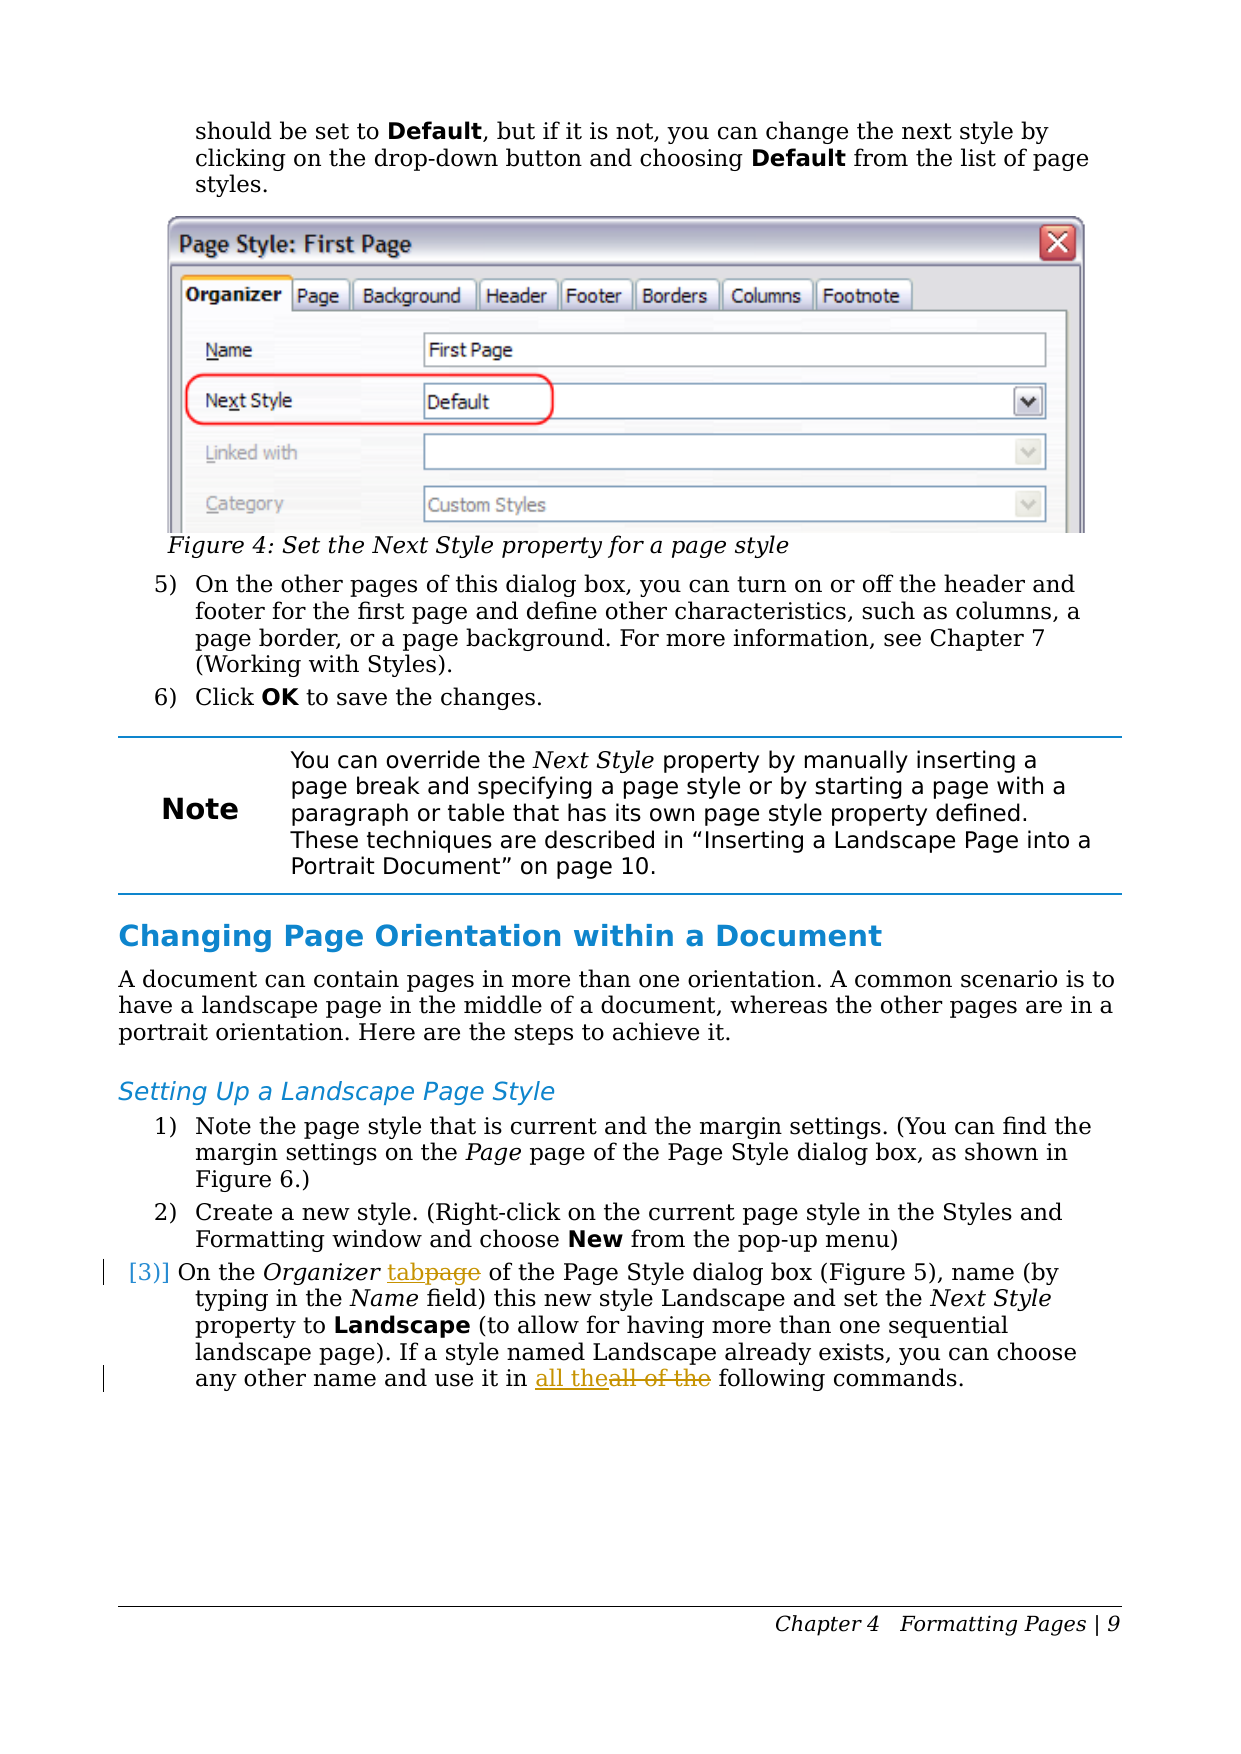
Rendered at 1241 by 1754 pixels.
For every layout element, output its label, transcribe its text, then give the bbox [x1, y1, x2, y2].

subtitle Setting Up a Landscape Page Style [118, 1077, 1122, 1106]
list On the other pages of this dialog box, you can turn on or off the header and footer for the first page and define other characteristics, such as columns, a page border, or a page background. For more information, see Chapter 7 (Working with Styles). [177, 571, 1122, 678]
list Note the page style that is current and the margin settings. (You can find the margin settings on the Page page of the Page Style dialog box, as shown in Figure 6.) [177, 1113, 1122, 1193]
table_header Note [118, 738, 281, 893]
text Figure 4: Set the Next Style property for a page style [168, 533, 1084, 559]
list should be set to Default, but if it is not, you can change the next style by clicking on the drop-down button and choosing Default from the list of page styles. [177, 118, 1122, 198]
list On the Organizer tab of the Page Style dialog box (Figure 5), name (by typing in the Name field) this new style Landscape and set the Next Style property to Landscape (to allow for having more than one sequential landscape page). If a style named Landscape already exists, you can choose any other name and use it in all the following commands. [177, 1259, 1122, 1392]
table_header You can override the Next Style property by manually inserting a page break and specifying a page style or by starting a page with a paragraph or table that has its own page style property defined. These techniques are described in “Inserting a Landscape Page into a Portrait Document” on page 10. [281, 738, 1122, 893]
list Click OK to save the changes. [177, 684, 1122, 711]
picture [167, 216, 1085, 533]
list Create a new style. (Right-click on the current page style in the Styles and Formatting window and choose New from the pop-up menu) [177, 1199, 1122, 1252]
subtitle Changing Page Orientation within a Document [118, 919, 1122, 953]
text A document can contain pages in more than one orientation. A common scenario is to have a landscape page in the middle of a document, whereas the other pages are in a portrait orientation. Here are the steps to achieve it. [118, 966, 1122, 1046]
